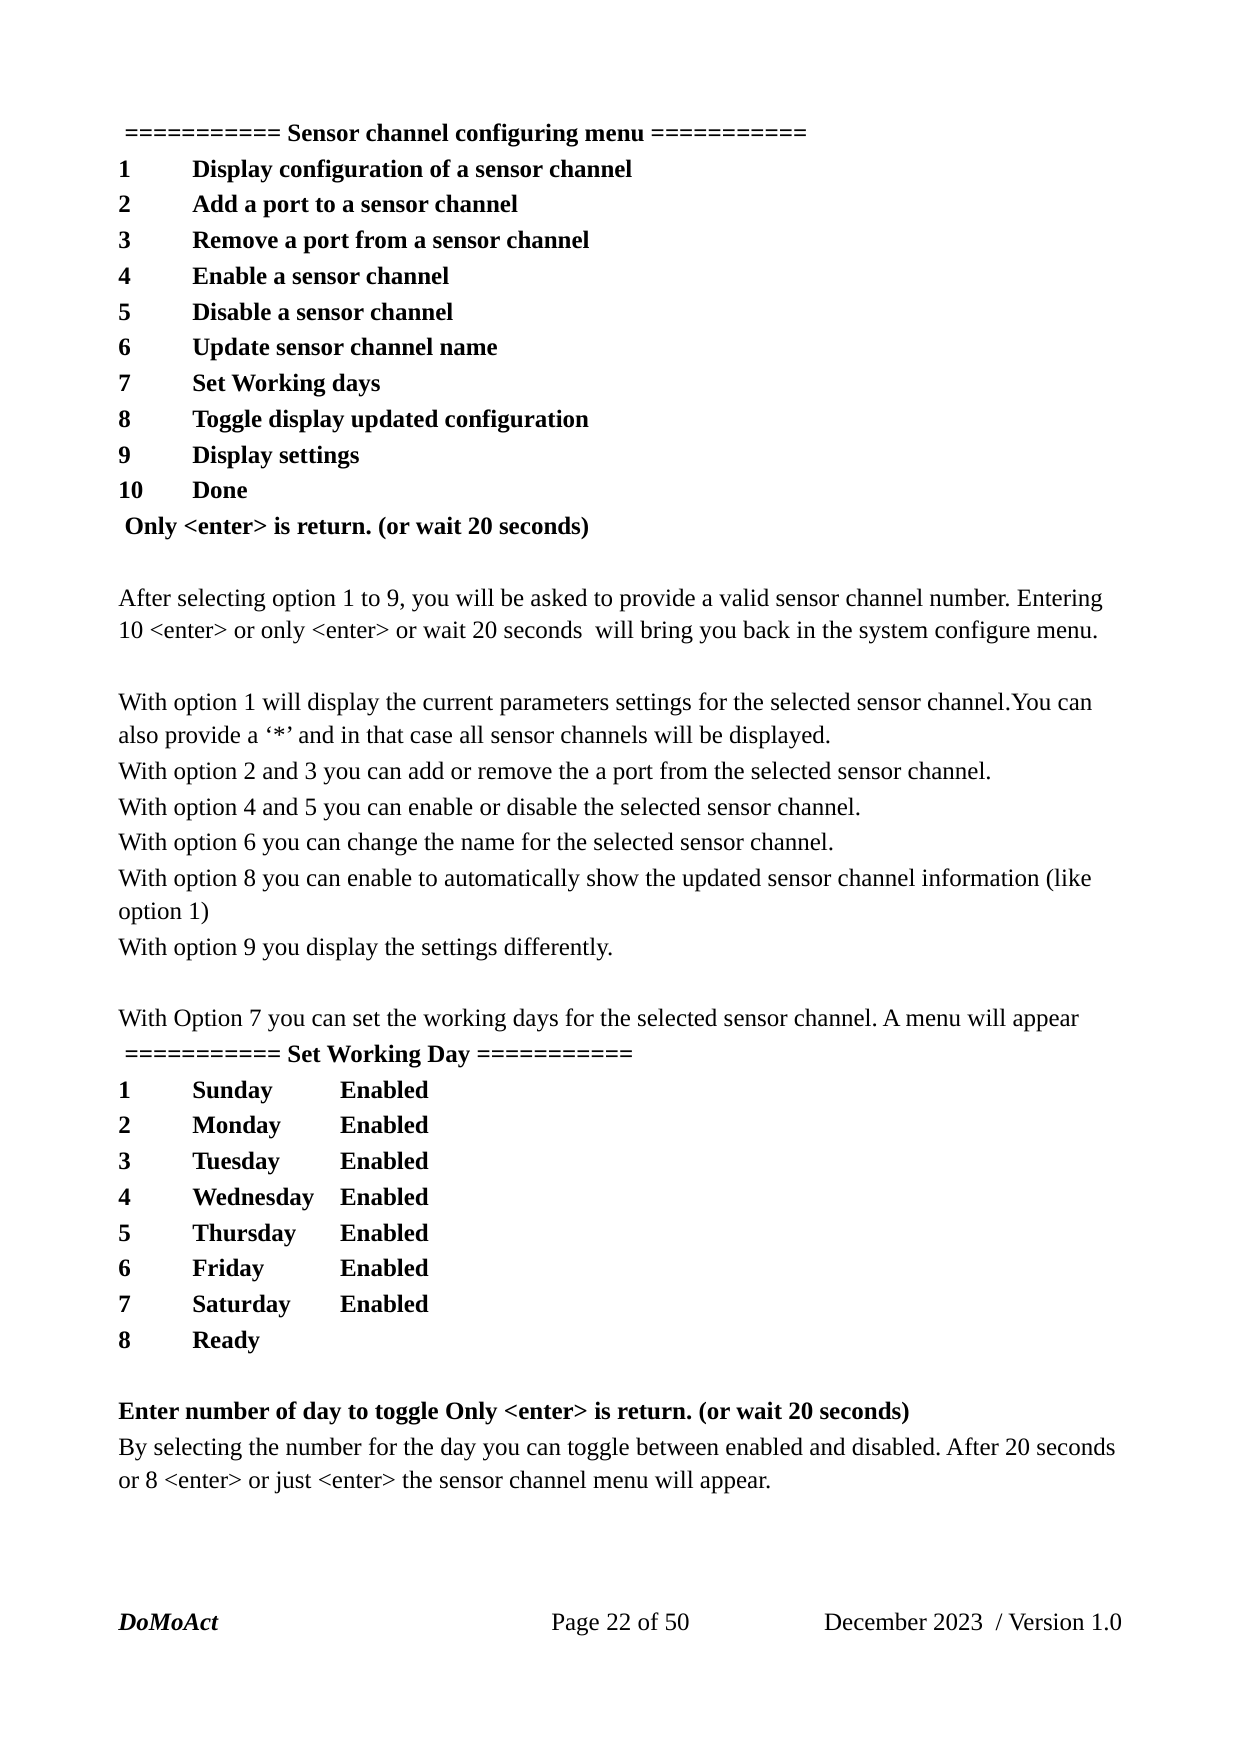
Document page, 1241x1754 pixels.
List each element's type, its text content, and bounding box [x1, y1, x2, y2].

text By selecting the number for the day you can toggle between enabled and disabled. After 20 seconds or 8 <enter> or just <enter> the sensor channel menu will appear. [118, 1432, 1122, 1494]
text 3 Remove a port from a sensor channel [118, 225, 1122, 254]
text After selecting option 1 to 9, you will be asked to provide a valid sensor channel number. Entering 10 <enter> or only <enter> or wait 20 seconds will bring you back in the system configure menu. [118, 583, 1122, 644]
text 5 Thursday Enabled [118, 1218, 1122, 1246]
text 8 Toggle display updated configuration [118, 404, 1122, 433]
text Only <enter> is return. (or wait 20 seconds) [118, 511, 1122, 540]
text =========== Set Working Day =========== [118, 1039, 1122, 1068]
text 4 Enable a sensor channel [118, 261, 1122, 290]
text 1 Display configuration of a sensor channel [118, 154, 1122, 183]
text 9 Display settings [118, 440, 1122, 468]
text 5 Disable a sensor channel [118, 297, 1122, 326]
text 7 Saturday Enabled [118, 1289, 1122, 1318]
text 6 Friday Enabled [118, 1253, 1122, 1282]
text 2 Add a port to a sensor channel [118, 189, 1122, 218]
text With option 4 and 5 you can enable or disable the selected sensor channel. [118, 792, 1122, 820]
text 2 Monday Enabled [118, 1110, 1122, 1139]
text 10 Done [118, 475, 1122, 504]
text With option 6 you can change the name for the selected sensor channel. [118, 827, 1122, 856]
text With option 8 you can enable to automatically show the updated sensor channel information (like option 1) [118, 863, 1122, 925]
text With option 1 will display the current parameters settings for the selected sensor channel.You can also provide a ‘*’ and in that case all sensor channels will be displayed. [118, 687, 1122, 749]
text 3 Tuesday Enabled [118, 1146, 1122, 1175]
text 7 Set Working days [118, 368, 1122, 397]
text With Option 7 you can set the working days for the selected sensor channel. A menu will appear [118, 1003, 1122, 1032]
text 8 Ready [118, 1325, 1122, 1353]
text With option 9 you display the settings differently. [118, 932, 1122, 961]
text With option 2 and 3 you can add or remove the a port from the selected sensor channel. [118, 756, 1122, 784]
text Enter number of day to toggle Only <enter> is return. (or wait 20 seconds) [118, 1396, 1122, 1425]
text 4 Wednesday Enabled [118, 1182, 1122, 1211]
text 6 Update sensor channel name [118, 332, 1122, 361]
text 1 Sunday Enabled [118, 1075, 1122, 1103]
text =========== Sensor channel configuring menu =========== [118, 118, 1122, 147]
